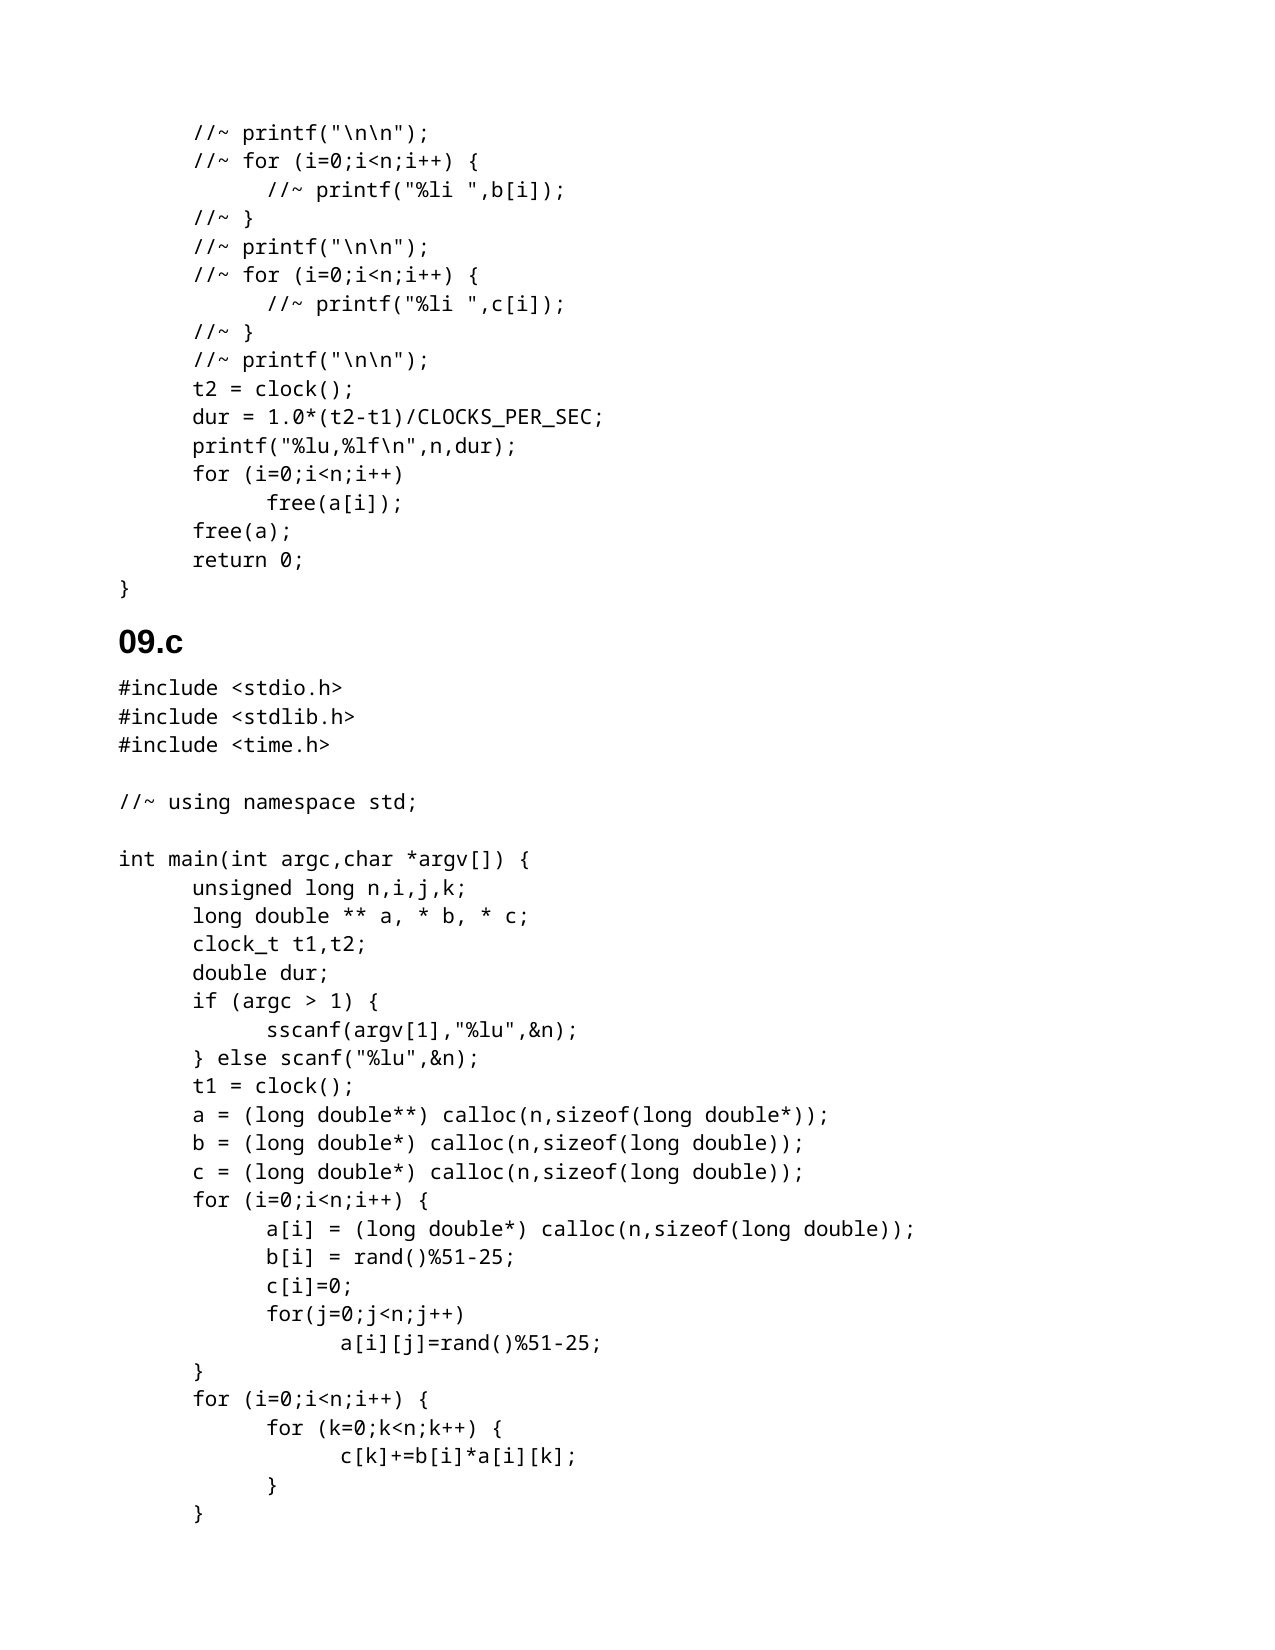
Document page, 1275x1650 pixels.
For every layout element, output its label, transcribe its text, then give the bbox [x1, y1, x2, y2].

text c[i]=0; [118, 1271, 1157, 1299]
text } [118, 573, 1157, 602]
text //~ using namespace std; [118, 787, 1157, 816]
text } [118, 1498, 1157, 1527]
text printf("%lu,%lf\n",n,dur); [118, 431, 1157, 459]
text //~ printf("%li ",b[i]); [118, 175, 1157, 203]
text //~ } [118, 203, 1157, 232]
text //~ printf("\n\n"); [118, 346, 1157, 374]
text b[i] = rand()%51-25; [118, 1242, 1157, 1271]
text //~ printf("%li ",c[i]); [118, 289, 1157, 317]
text //~ } [118, 317, 1157, 346]
text #include <time.h> [118, 730, 1157, 759]
text double dur; [118, 958, 1157, 986]
text dur = 1.0*(t2-t1)/CLOCKS_PER_SEC; [118, 402, 1157, 431]
text clock_t t1,t2; [118, 929, 1157, 958]
text b = (long double*) calloc(n,sizeof(long double)); [118, 1128, 1157, 1157]
text //~ printf("\n\n"); [118, 118, 1157, 147]
text for (i=0;i<n;i++) [118, 459, 1157, 488]
text } [118, 1356, 1157, 1384]
text for (i=0;i<n;i++) { [118, 1185, 1157, 1214]
text //~ for (i=0;i<n;i++) { [118, 147, 1157, 175]
text long double ** a, * b, * c; [118, 901, 1157, 929]
text a[i] = (long double*) calloc(n,sizeof(long double)); [118, 1214, 1157, 1242]
text return 0; [118, 545, 1157, 573]
text free(a[i]); [118, 488, 1157, 516]
text a = (long double**) calloc(n,sizeof(long double*)); [118, 1100, 1157, 1128]
text free(a); [118, 516, 1157, 545]
text //~ for (i=0;i<n;i++) { [118, 260, 1157, 289]
text #include <stdlib.h> [118, 702, 1157, 730]
text for (k=0;k<n;k++) { [118, 1413, 1157, 1441]
text } [118, 1470, 1157, 1498]
text t1 = clock(); [118, 1072, 1157, 1100]
text c[k]+=b[i]*a[i][k]; [118, 1441, 1157, 1470]
text #include <stdio.h> [118, 673, 1157, 702]
subtitle 09.c [118, 622, 1157, 661]
text t2 = clock(); [118, 374, 1157, 402]
text int main(int argc,char *argv[]) { [118, 844, 1157, 873]
text unsigned long n,i,j,k; [118, 873, 1157, 901]
text a[i][j]=rand()%51-25; [118, 1328, 1157, 1356]
text for(j=0;j<n;j++) [118, 1299, 1157, 1328]
text sscanf(argv[1],"%lu",&n); [118, 1015, 1157, 1043]
text c = (long double*) calloc(n,sizeof(long double)); [118, 1157, 1157, 1185]
text //~ printf("\n\n"); [118, 232, 1157, 260]
text } else scanf("%lu",&n); [118, 1043, 1157, 1072]
text for (i=0;i<n;i++) { [118, 1384, 1157, 1413]
text if (argc > 1) { [118, 986, 1157, 1015]
